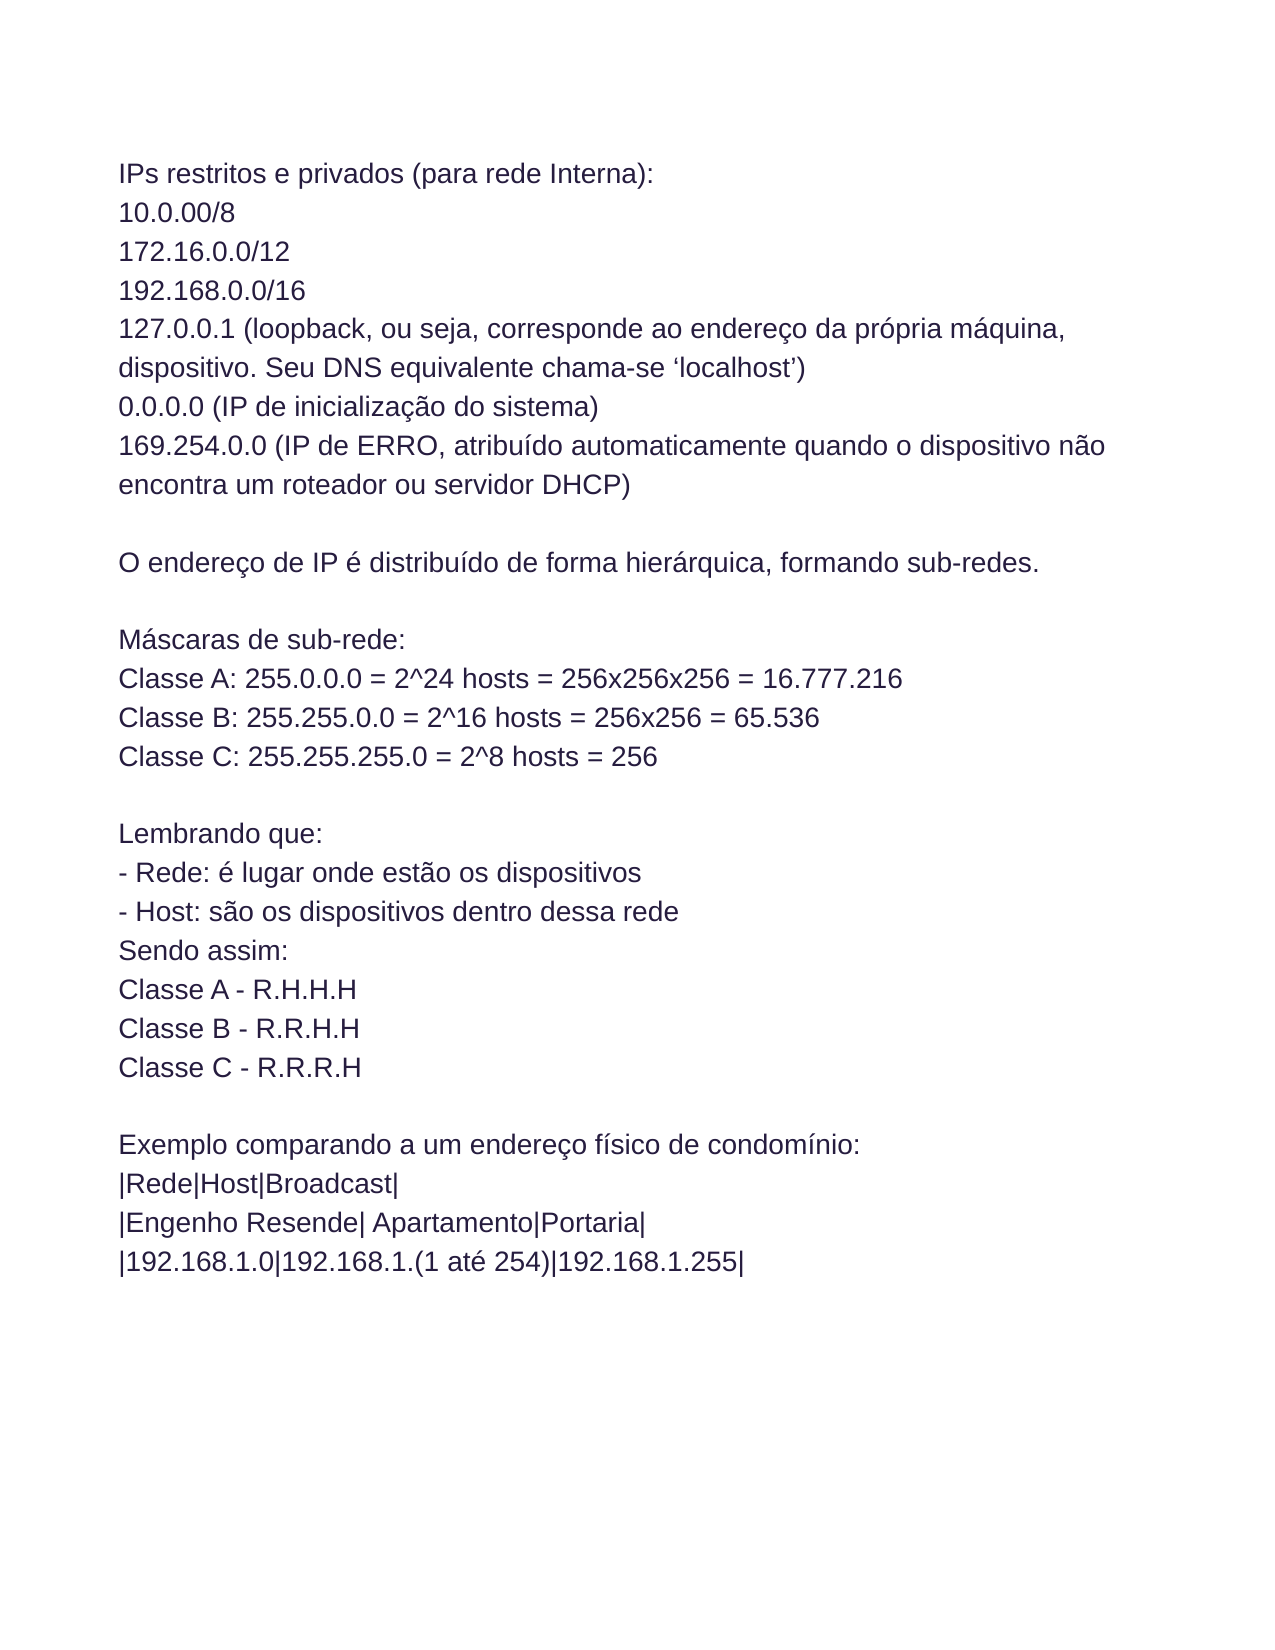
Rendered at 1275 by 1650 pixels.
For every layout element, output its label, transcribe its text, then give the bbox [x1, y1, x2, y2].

text IPs restritos e privados (para rede Interna): 10.0.00/8 172.16.0.0/12 192.168.0.0/16 127.0.0.1 (loopback, ou seja, corresponde ao endereço da própria máquina, dispositivo. Seu DNS equivalente chama-se ‘localhost’) 0.0.0.0 (IP de inicialização do sistema) 169.254.0.0 (IP de ERRO, atribuído automaticamente quando o dispositivo não encontra um roteador ou servidor DHCP) O endereço de IP é distribuído de forma hierárquica, formando sub-redes. Máscaras de sub-rede: Classe A: 255.0.0.0 = 2^24 hosts = 256x256x256 = 16.777.216 Classe B: 255.255.0.0 = 2^16 hosts = 256x256 = 65.536 Classe C: 255.255.255.0 = 2^8 hosts = 256 Lembrando que: - Rede: é lugar onde estão os dispositivos - Host: são os dispositivos dentro dessa rede Sendo assim: Classe A - R.H.H.H Classe B - R.R.H.H Classe C - R.R.R.H Exemplo comparando a um endereço físico de condomínio: |Rede|Host|Broadcast| |Engenho Resende| Apartamento|Portaria| |192.168.1.0|192.168.1.(1 até 254)|192.168.1.255| [118, 118, 1157, 1277]
